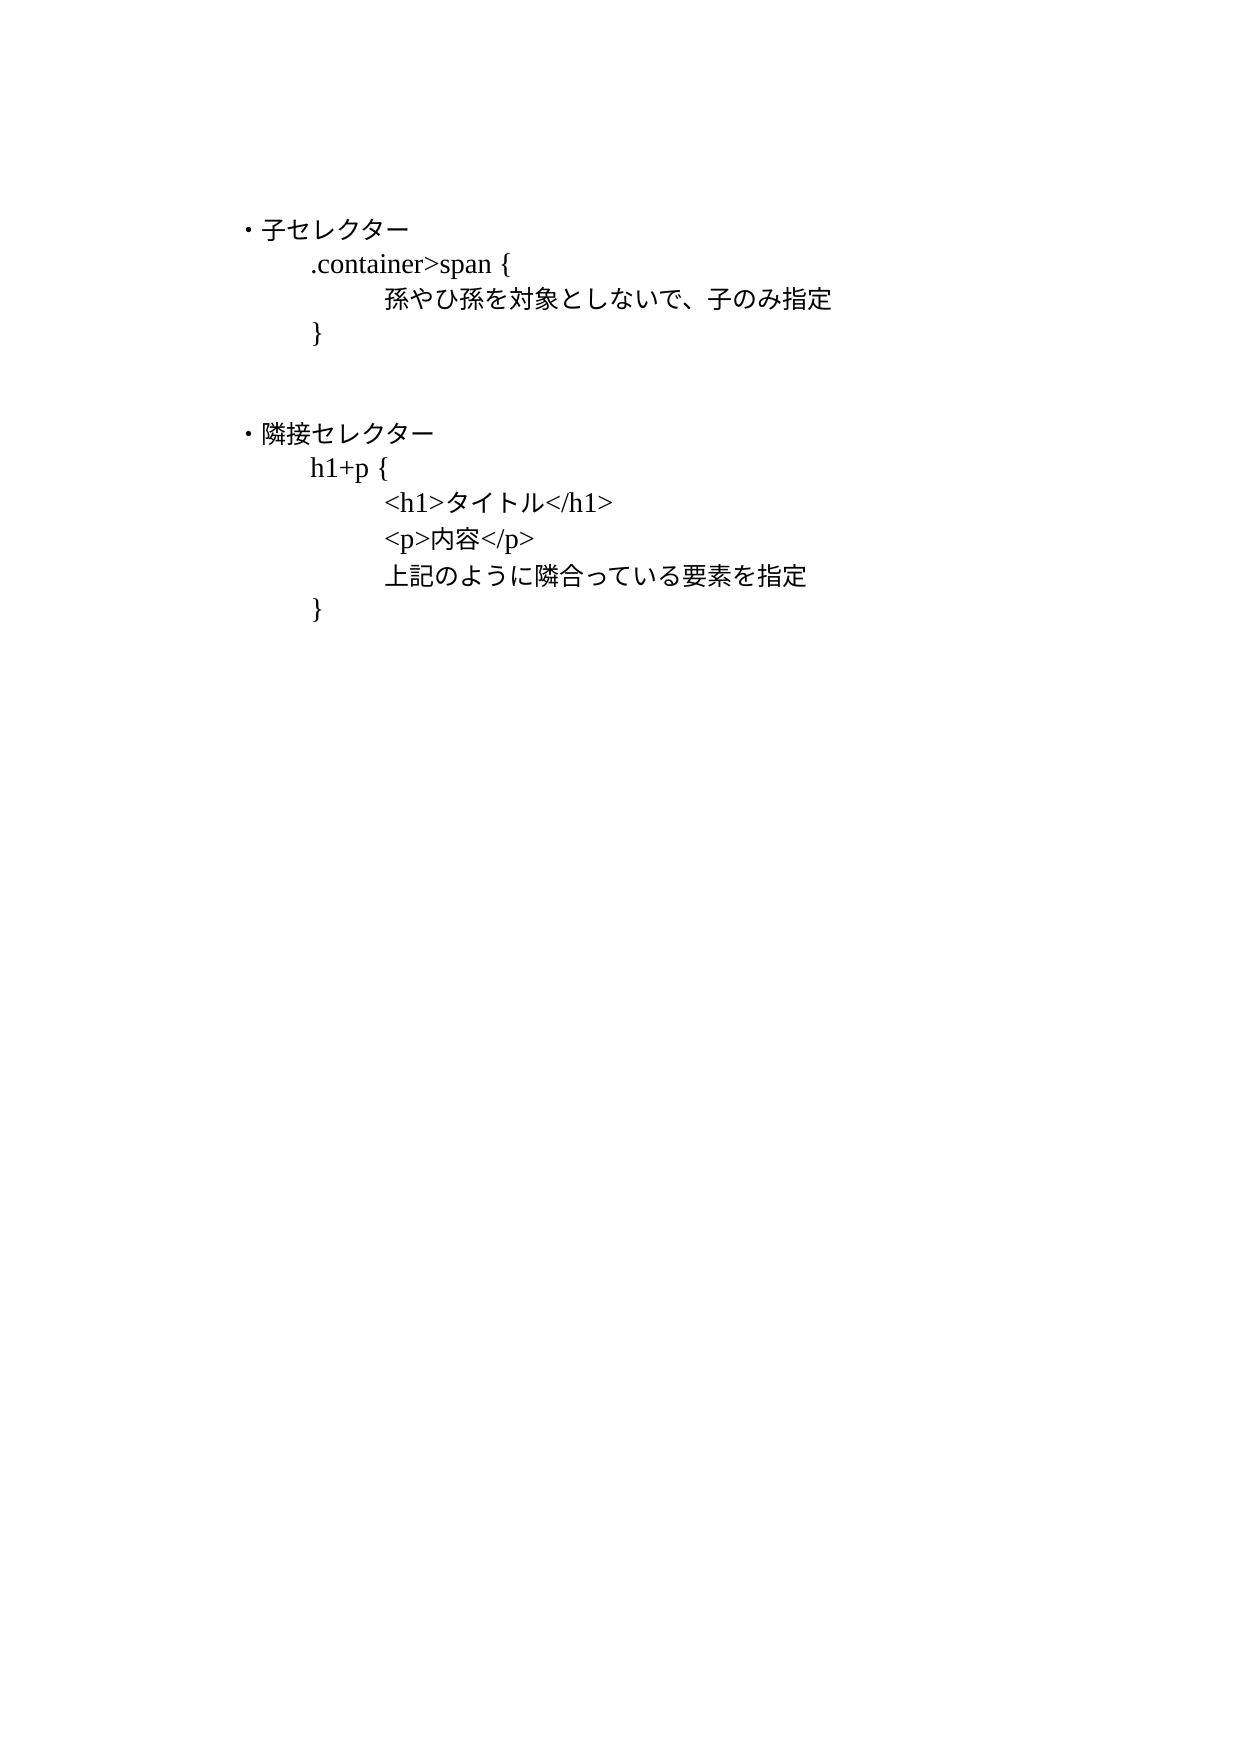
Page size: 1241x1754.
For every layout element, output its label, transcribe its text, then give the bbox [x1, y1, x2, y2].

text ・子セレクター [236, 210, 1063, 246]
text } [236, 316, 1063, 348]
text .container>span { [236, 246, 1063, 279]
text ・隣接セレクター [236, 414, 1063, 451]
text <p>内容</p> [236, 520, 1063, 556]
text 孫やひ孫を対象としないで、子のみ指定 [236, 279, 1063, 316]
text h1+p { [236, 451, 1063, 483]
text } [236, 592, 1063, 625]
text <h1>タイトル</h1> [236, 483, 1063, 520]
text 上記のように隣合っている要素を指定 [236, 556, 1063, 592]
